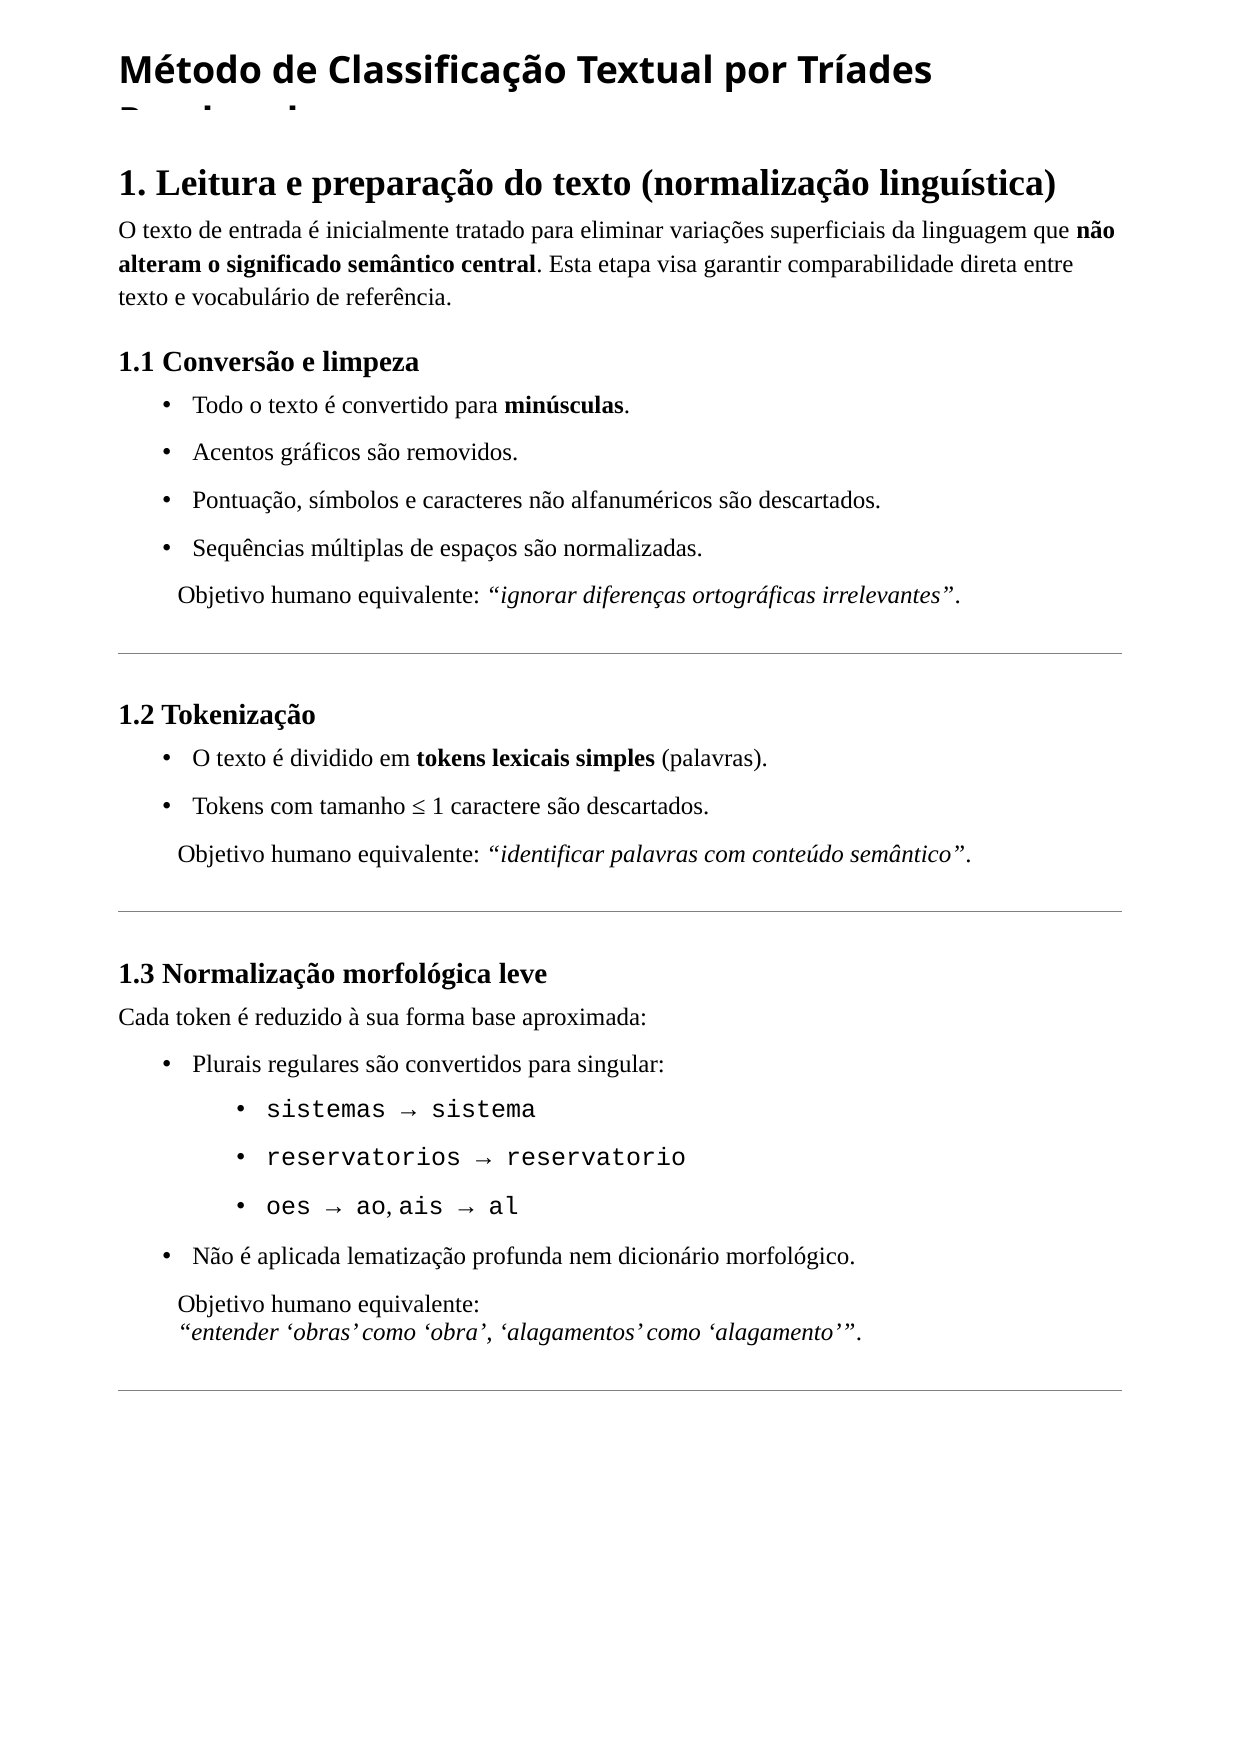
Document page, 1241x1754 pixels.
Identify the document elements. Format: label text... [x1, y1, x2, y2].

subtitle 1. Leitura e preparação do texto (normalização linguística) [118, 160, 1122, 203]
list reservatorios → reservatorio [236, 1144, 1122, 1172]
text O texto de entrada é inicialmente tratado para eliminar variações superficiais da linguagem que não alteram o significado semântico central. Esta etapa visa garantir comparabilidade direta entre texto e vocabulário de referência. [118, 216, 1122, 310]
text Cada token é reduzido à sua forma base aproximada: [118, 1002, 1122, 1031]
text Objetivo humano equivalente: “identificar palavras com conteúdo semântico”. [177, 839, 1063, 867]
list Sequências múltiplas de espaços são normalizadas. [162, 533, 1122, 561]
subtitle 1.1 Conversão e limpeza [118, 344, 1122, 377]
text Objetivo humano equivalente: “ignorar diferenças ortográficas irrelevantes”. [177, 580, 1063, 609]
text Objetivo humano equivalente: “entender ‘obras’ como ‘obra’, ‘alagamentos’ como ‘alagamento’”. [177, 1289, 1063, 1346]
subtitle 1.3 Normalização morfológica leve [118, 956, 1122, 989]
list Pontuação, símbolos e caracteres não alfanuméricos são descartados. [162, 485, 1122, 514]
list sistemas → sistema [236, 1097, 1122, 1125]
list Não é aplicada lematização profunda nem dicionário morfológico. [162, 1241, 1122, 1270]
list Acentos gráficos são removidos. [162, 437, 1122, 466]
list Todo o texto é convertido para minúsculas. [162, 390, 1122, 419]
subtitle 1.2 Tokenização [118, 697, 1122, 731]
list O texto é dividido em tokens lexicais simples (palavras). [162, 743, 1122, 772]
list Plurais regulares são convertidos para singular: [162, 1049, 1122, 1078]
list oes → ao, ais → al [236, 1191, 1122, 1222]
list Tokens com tamanho ≤ 1 caractere são descartados. [162, 791, 1122, 820]
